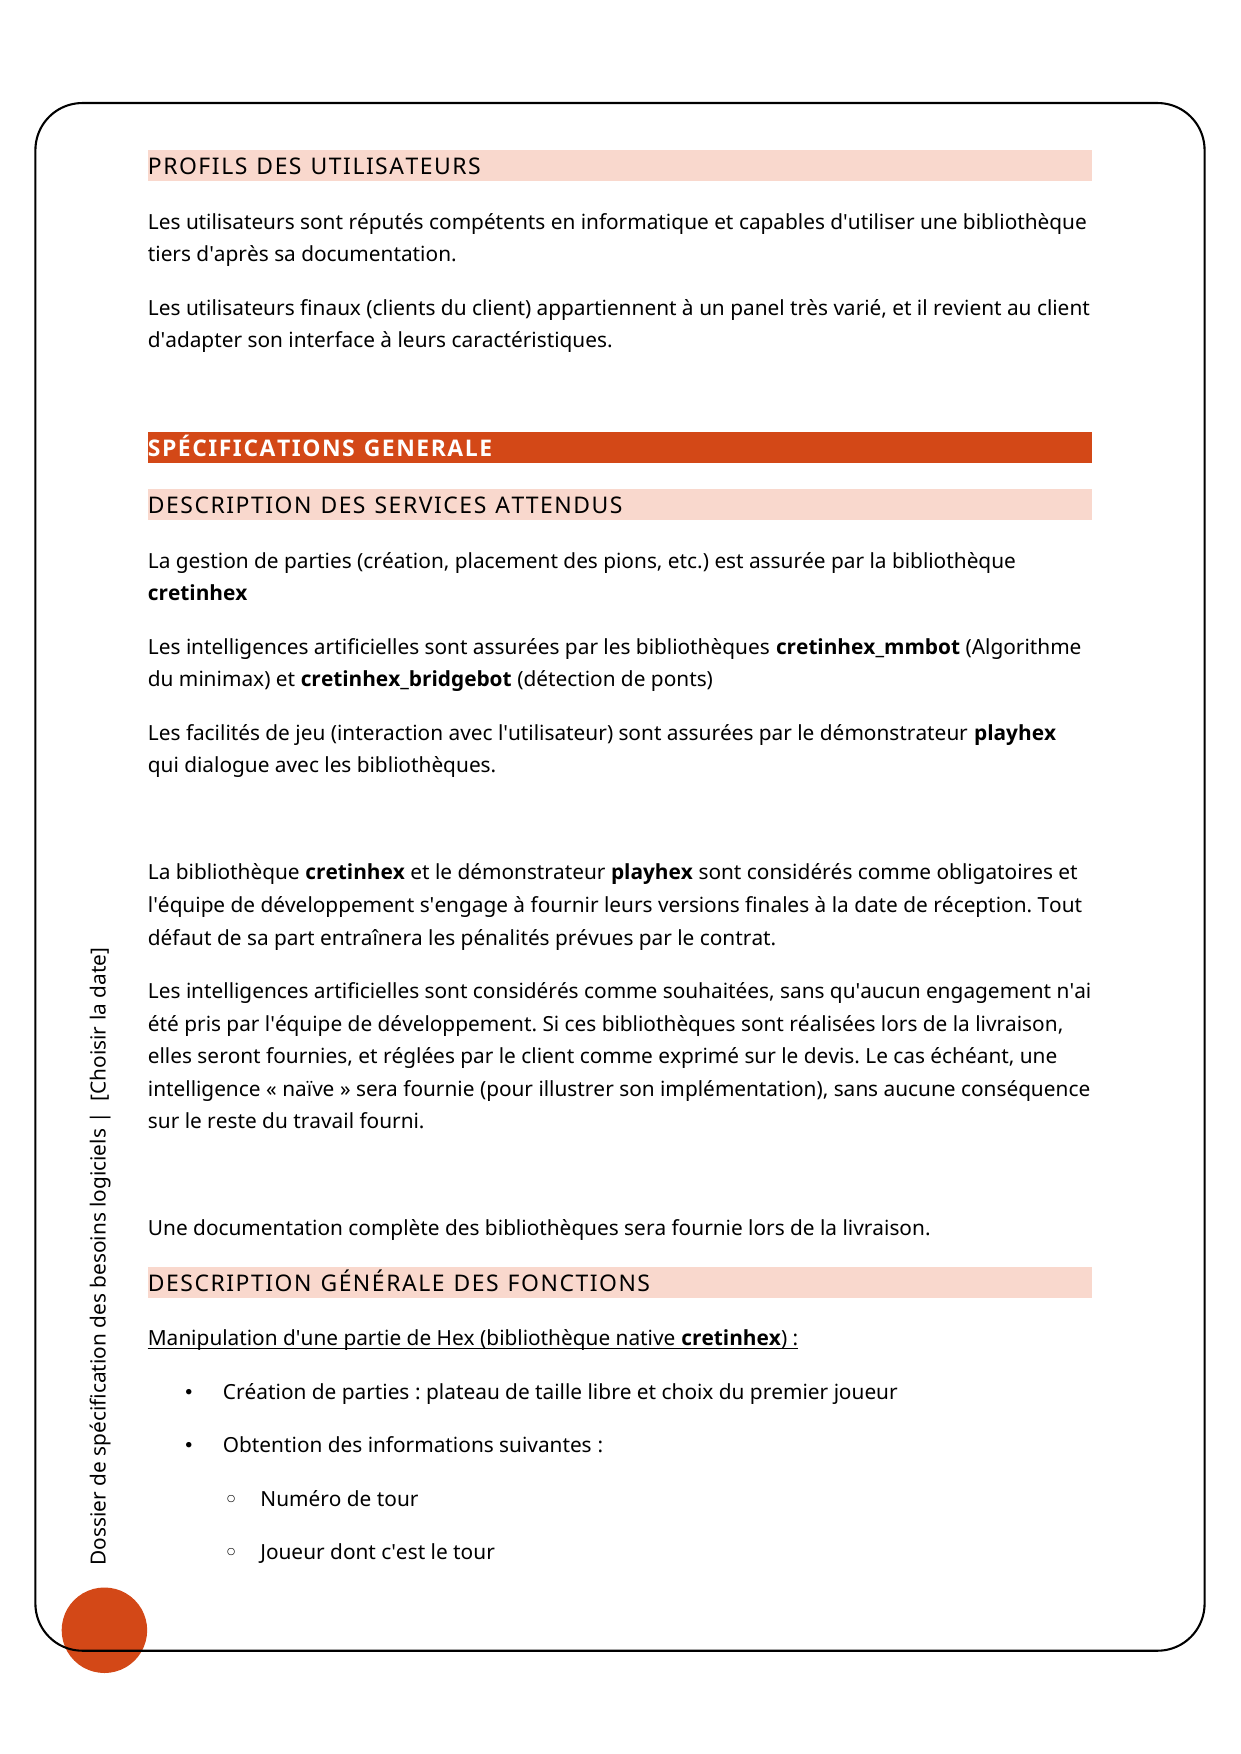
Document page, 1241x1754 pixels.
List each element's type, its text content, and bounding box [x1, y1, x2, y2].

text Les utilisateurs sont réputés compétents en informatique et capables d'utiliser une bibliothèque tiers d'après sa documentation. [148, 207, 1092, 268]
text Les utilisateurs finaux (clients du client) appartiennent à un panel très varié, et il revient au client d'adapter son interface à leurs caractéristiques. [148, 293, 1092, 354]
subtitle Spécifications generale [148, 432, 1092, 463]
text Les intelligences artificielles sont considérés comme souhaitées, sans qu'aucun engagement n'ai été pris par l'équipe de développement. Si ces bibliothèques sont réalisées lors de la livraison, elles seront fournies, et réglées par le client comme exprimé sur le devis. Le cas échéant, une intelligence « naïve » sera fournie (pour illustrer son implémentation), sans aucune conséquence sur le reste du travail fourni. [148, 976, 1092, 1135]
text Une documentation complète des bibliothèques sera fournie lors de la livraison. [148, 1213, 1092, 1242]
subtitle Profils des utilisateurs [148, 150, 1092, 181]
list Obtention des informations suivantes : [185, 1430, 1092, 1459]
list Création de parties : plateau de taille libre et choix du premier joueur [185, 1377, 1092, 1405]
text Les intelligences artificielles sont assurées par les bibliothèques cretinhex_mmbot (Algorithme du minimax) et cretinhex_bridgebot (détection de ponts) [148, 632, 1092, 693]
text La bibliothèque cretinhex et le démonstrateur playhex sont considérés comme obligatoires et l'équipe de développement s'engage à fournir leurs versions finales à la date de réception. Tout défaut de sa part entraînera les pénalités prévues par le contrat. [148, 857, 1092, 951]
text Manipulation d'une partie de Hex (bibliothèque native cretinhex) : [148, 1323, 1092, 1352]
subtitle Description générale des fonctions [148, 1267, 1092, 1298]
subtitle Description des services attendus [148, 489, 1092, 520]
text Les facilités de jeu (interaction avec l'utilisateur) sont assurées par le démonstrateur playhex qui dialogue avec les bibliothèques. [148, 718, 1092, 779]
text La gestion de parties (création, placement des pions, etc.) est assurée par la bibliothèque cretinhex [148, 546, 1092, 607]
list Numéro de tour [223, 1484, 1092, 1512]
list Joueur dont c'est le tour [223, 1537, 1092, 1566]
